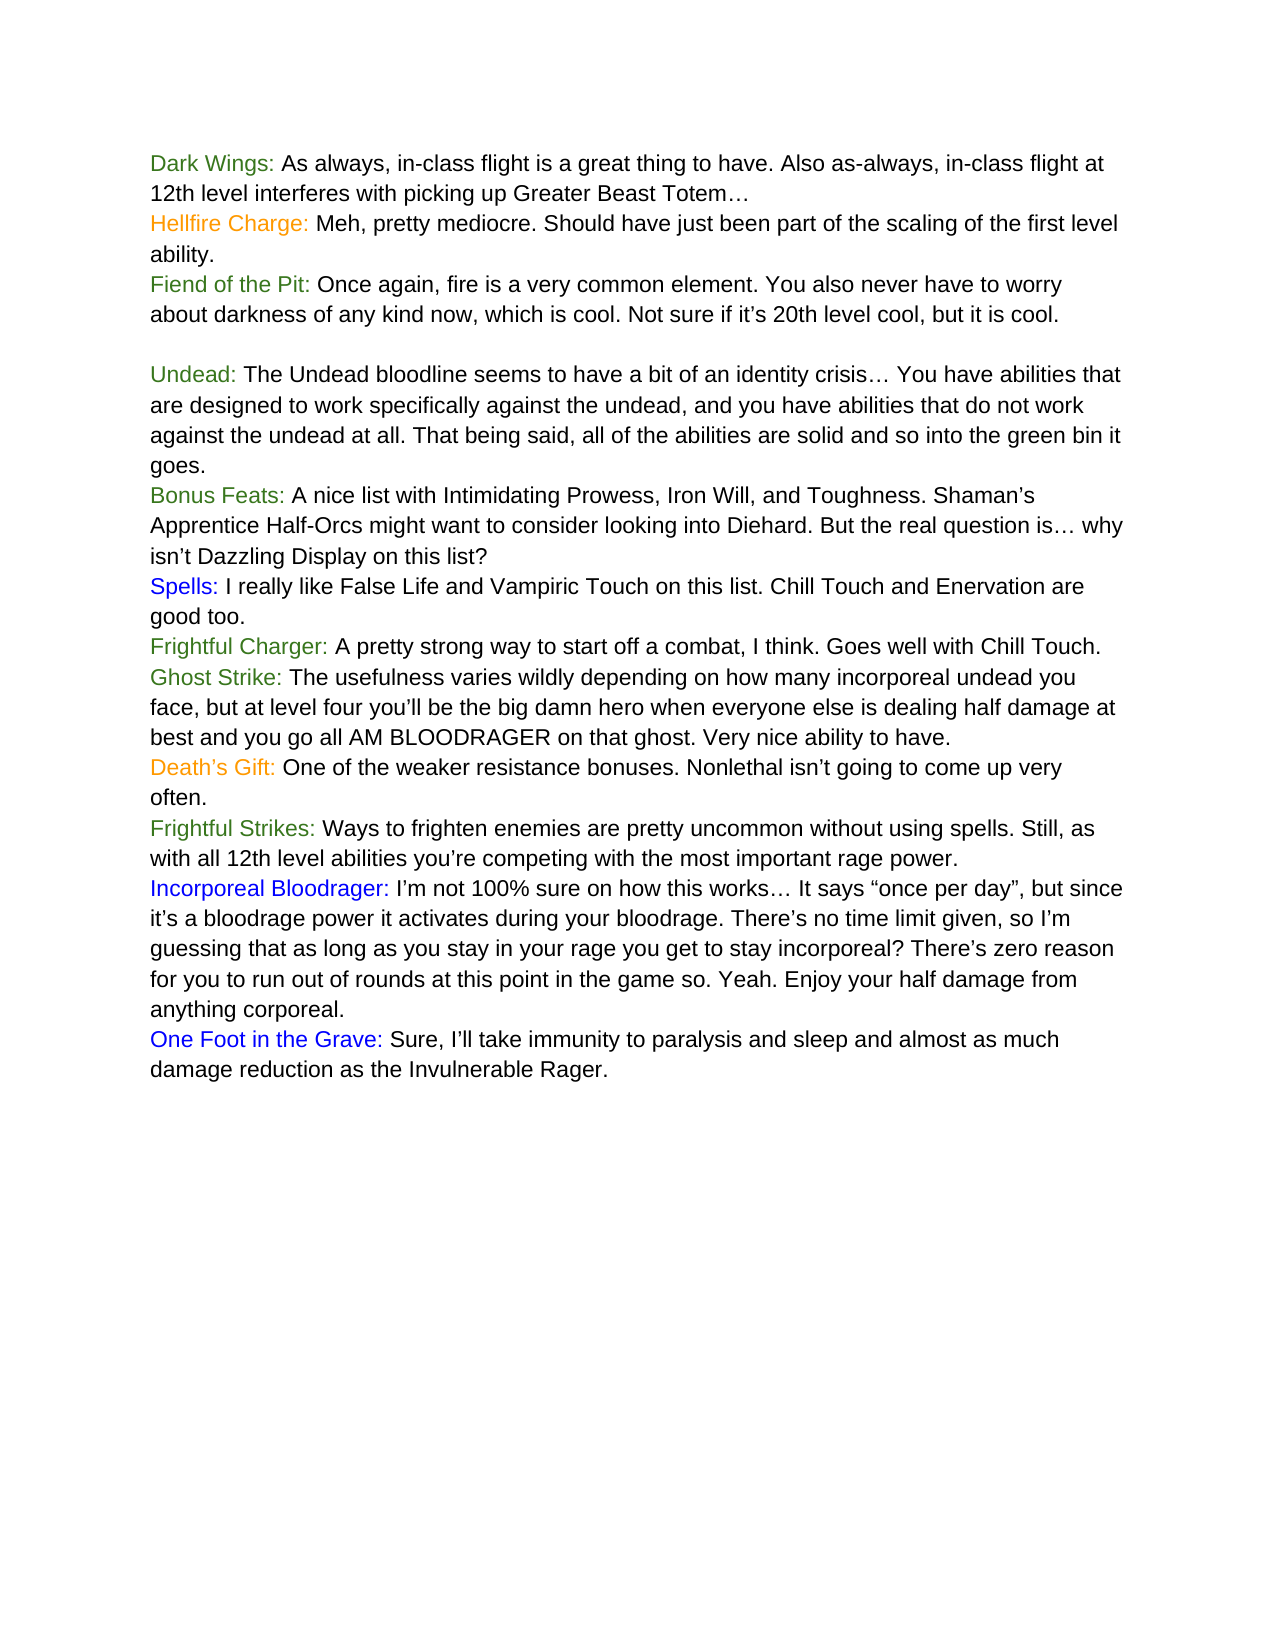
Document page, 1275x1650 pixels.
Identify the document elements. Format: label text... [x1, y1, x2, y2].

text Fiend of the Pit: Once again, fire is a very common element. You also never have to worry about darkness of any kind now, which is cool. Not sure if it’s 20th level cool, but it is cool. [150, 271, 1125, 327]
text One Foot in the Grave: Sure, I’ll take immunity to paralysis and sleep and almost as much damage reduction as the Invulnerable Rager. [150, 1026, 1125, 1083]
text Spells: I really like False Life and Vampiric Touch on this list. Chill Touch and Enervation are good too. [150, 573, 1125, 629]
text Bonus Feats: A nice list with Intimidating Prowess, Iron Will, and Toughness. Shaman’s Apprentice Half-Orcs might want to consider looking into Diehard. But the real question is… why isn’t Dazzling Display on this list? [150, 482, 1125, 569]
text Ghost Strike: The usefulness varies wildly depending on how many incorporeal undead you face, but at level four you’ll be the big damn hero when everyone else is dealing half damage at best and you go all AM BLOODRAGER on that ghost. Very nice ability to have. [150, 663, 1125, 750]
text Death’s Gift: One of the weaker resistance bonuses. Nonlethal isn’t going to come up very often. [150, 754, 1125, 811]
text Frightful Charger: A pretty strong way to start off a combat, I think. Goes well with Chill Touch. [150, 633, 1125, 660]
text Undead: The Undead bloodline seems to have a bit of an identity crisis… You have abilities that are designed to work specifically against the undead, and you have abilities that do not work against the undead at all. That being said, all of the abilities are solid and so into the green bin it goes. [150, 361, 1125, 478]
text Incorporeal Bloodrager: I’m not 100% sure on how this works… It says “once per day”, but since it’s a bloodrage power it activates during your bloodrage. There’s no time limit given, so I’m guessing that as long as you stay in your rage you get to stay incorporeal? There’s zero reason for you to run out of rounds at this point in the game so. Yeah. Enjoy your half damage from anything corporeal. [150, 875, 1125, 1022]
text Frightful Strikes: Ways to frighten enemies are pretty uncommon without using spells. Still, as with all 12th level abilities you’re competing with the most important rage power. [150, 814, 1125, 871]
text Dark Wings: As always, in-class flight is a great thing to have. Also as-always, in-class flight at 12th level interferes with picking up Greater Beast Totem… [150, 150, 1125, 207]
text Hellfire Charge: Meh, pretty mediocre. Should have just been part of the scaling of the first level ability. [150, 210, 1125, 267]
